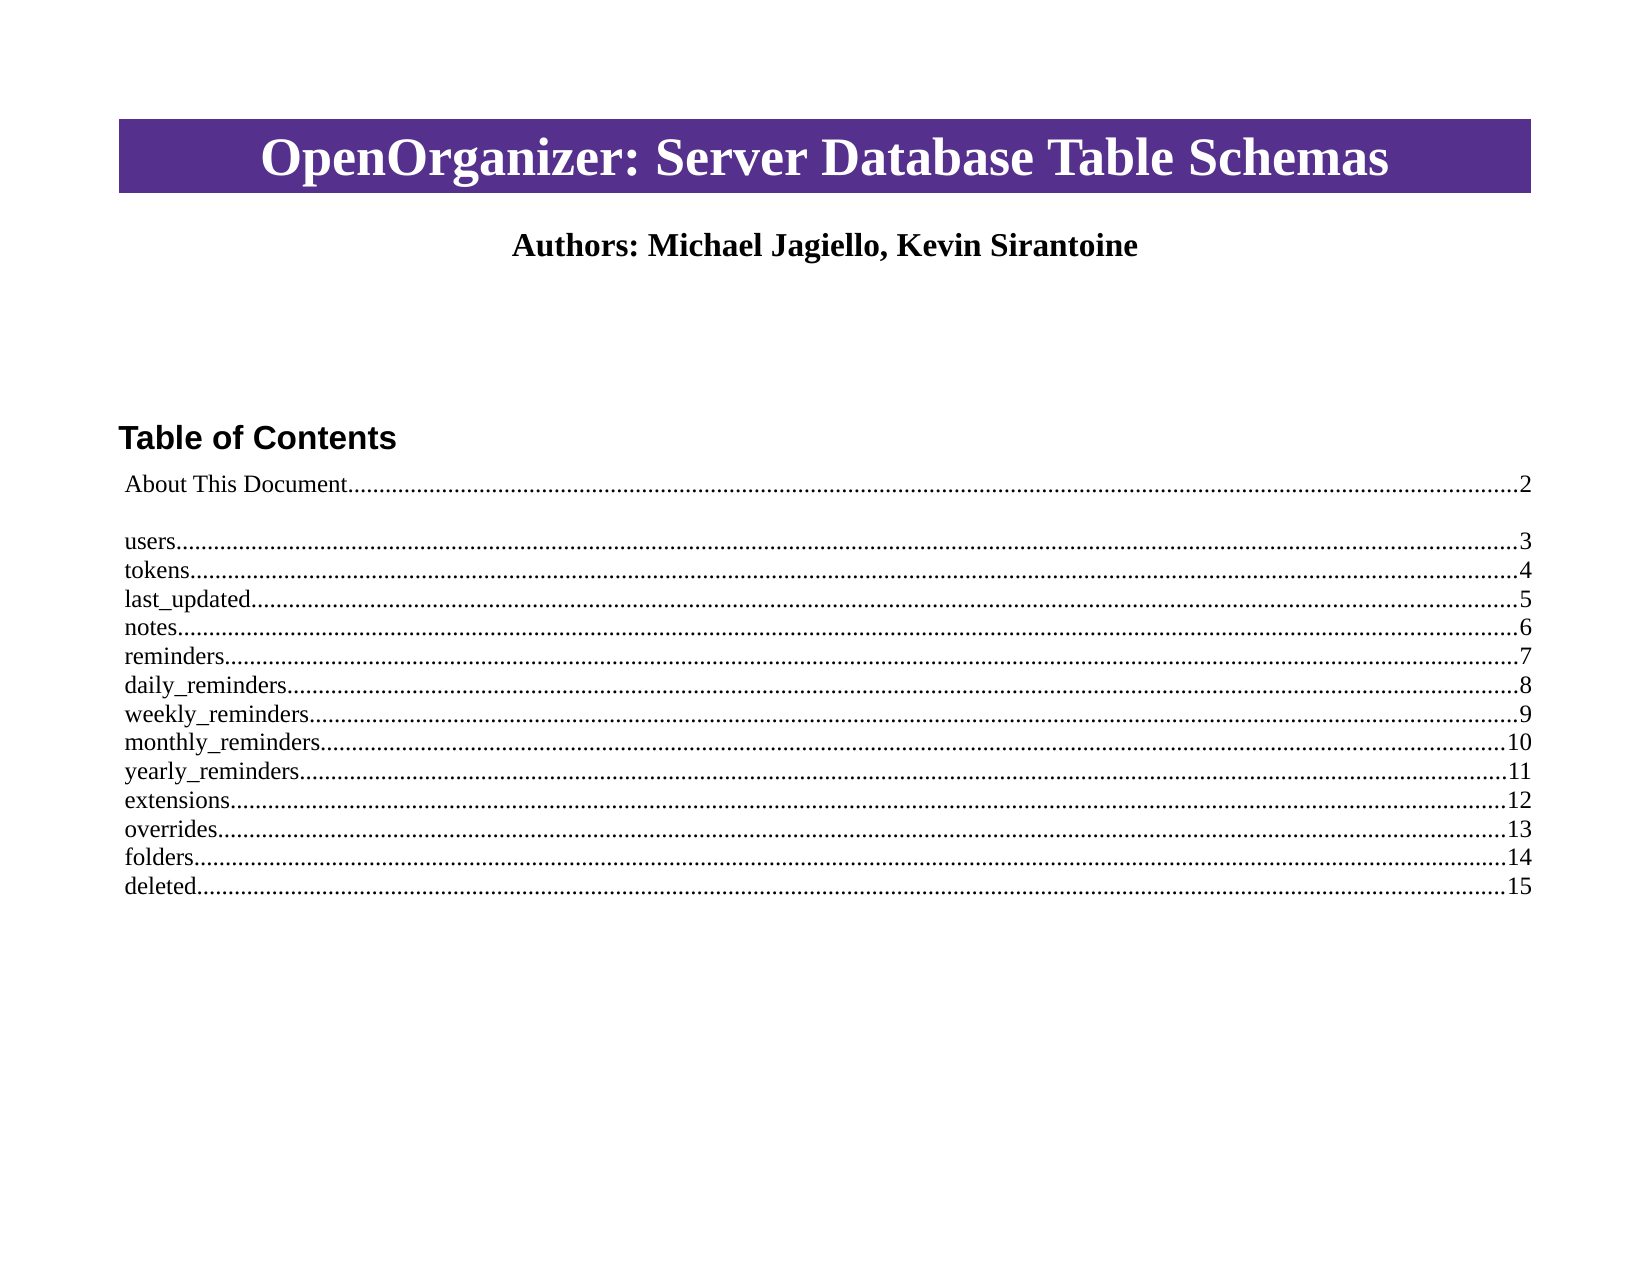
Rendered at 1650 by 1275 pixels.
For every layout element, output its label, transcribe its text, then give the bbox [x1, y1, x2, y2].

text overrides 13 [118, 814, 1532, 842]
text users 3 [118, 497, 1532, 555]
text folders 14 [118, 842, 1532, 871]
text deleted 15 [118, 871, 1532, 900]
text weekly_reminders 9 [118, 699, 1532, 727]
text Authors: Michael Jagiello, Kevin Sirantoine [118, 225, 1532, 263]
text last_updated 5 [118, 584, 1532, 612]
text tokens 4 [118, 555, 1532, 584]
subtitle Table of Contents [118, 418, 1532, 456]
text notes 6 [118, 612, 1532, 641]
text reminders 7 [118, 641, 1532, 670]
text daily_reminders 8 [118, 670, 1532, 699]
text About This Document 2 [118, 469, 1532, 497]
text monthly_reminders 10 [118, 727, 1532, 756]
table_header OpenOrganizer: Server Database Table Schemas [119, 119, 1531, 193]
text yearly_reminders 11 [118, 756, 1532, 785]
text extensions 12 [118, 785, 1532, 814]
